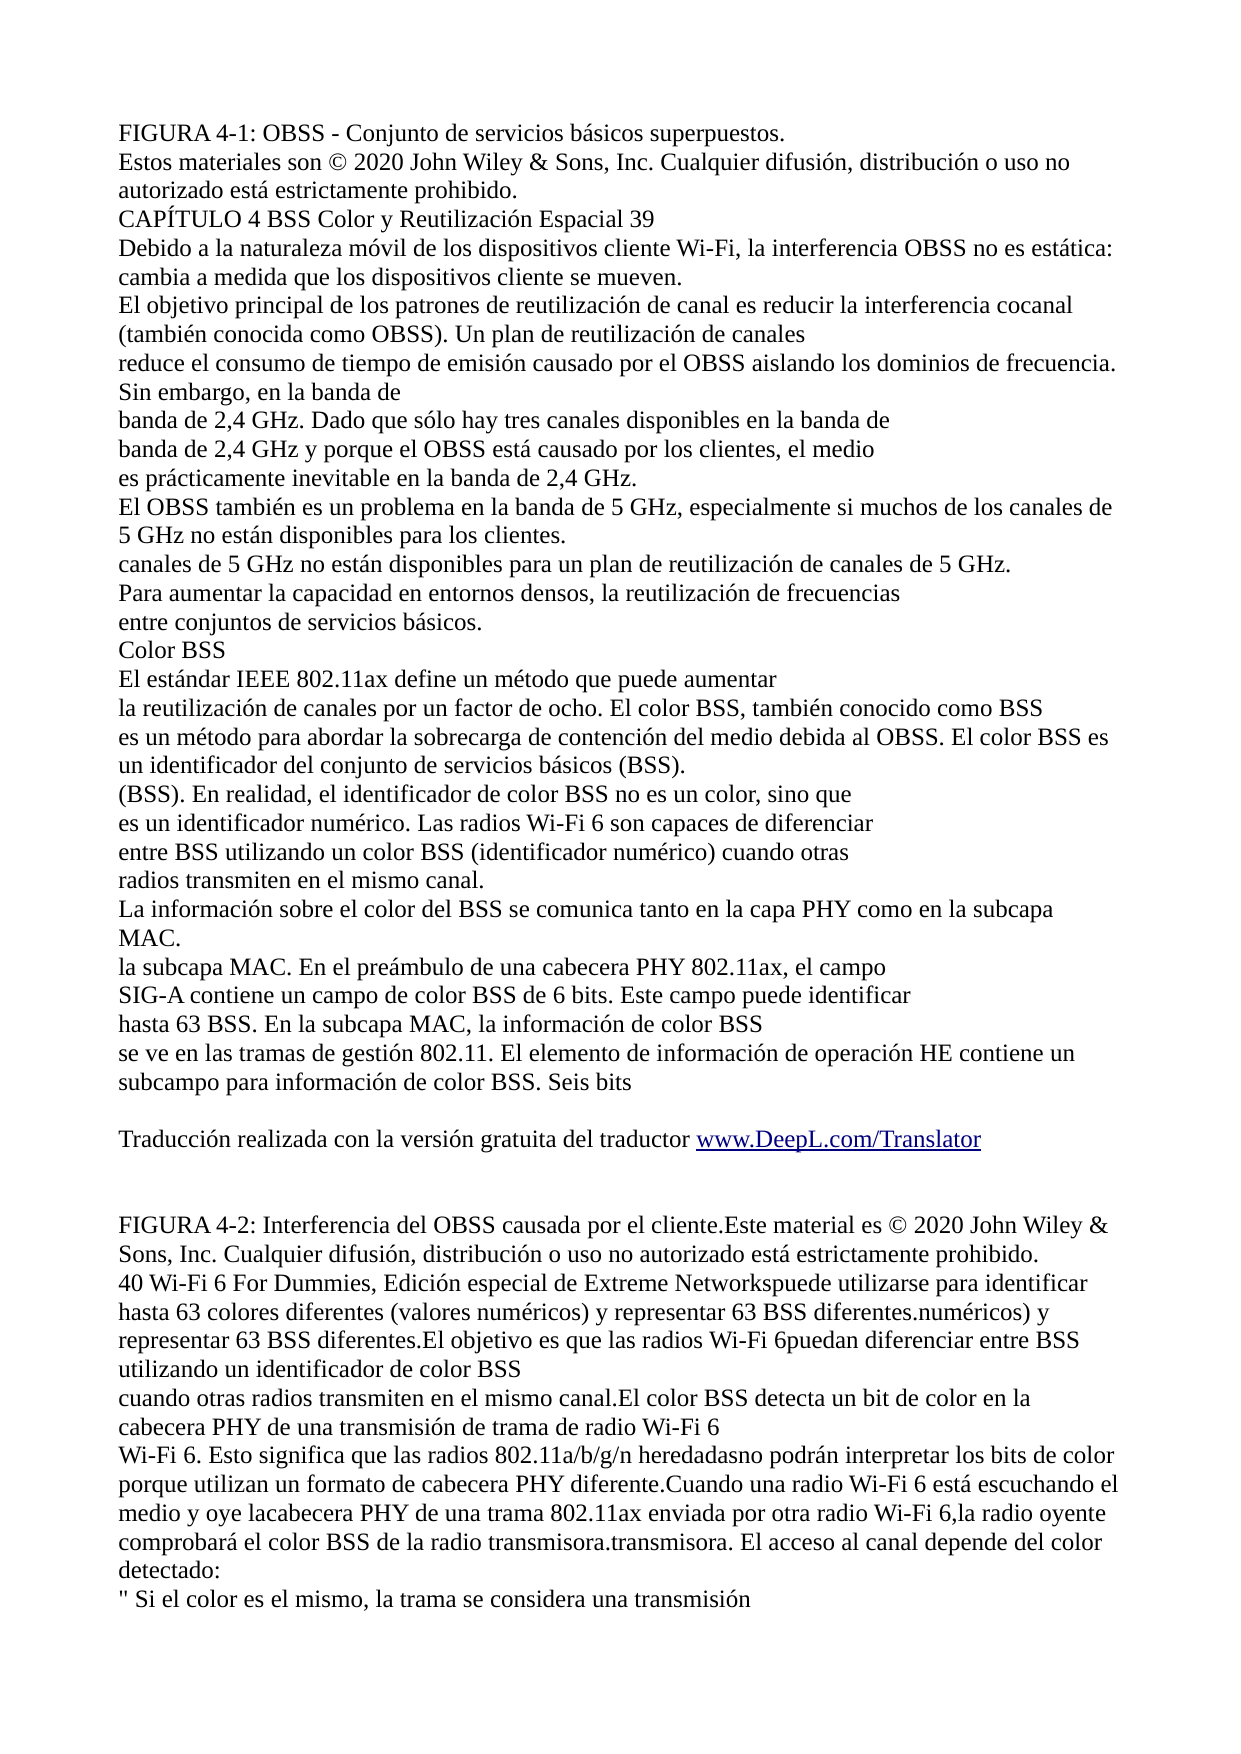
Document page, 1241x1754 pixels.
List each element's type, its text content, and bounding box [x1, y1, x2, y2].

text es prácticamente inevitable en la banda de 2,4 GHz. [118, 463, 1122, 492]
text FIGURA 4-2: Interferencia del OBSS causada por el cliente.Este material es © 2020 John Wiley & Sons, Inc. Cualquier difusión, distribución o uso no autorizado está estrictamente prohibido. [118, 1211, 1122, 1268]
text FIGURA 4-1: OBSS - Conjunto de servicios básicos superpuestos. [118, 118, 1122, 147]
text Estos materiales son © 2020 John Wiley & Sons, Inc. Cualquier difusión, distribución o uso no autorizado está estrictamente prohibido. [118, 147, 1122, 204]
text cuando otras radios transmiten en el mismo canal.El color BSS detecta un bit de color en la cabecera PHY de una transmisión de trama de radio Wi-Fi 6 [118, 1383, 1122, 1441]
text banda de 2,4 GHz y porque el OBSS está causado por los clientes, el medio [118, 434, 1122, 463]
text banda de 2,4 GHz. Dado que sólo hay tres canales disponibles en la banda de [118, 406, 1122, 434]
text la reutilización de canales por un factor de ocho. El color BSS, también conocido como BSS [118, 693, 1122, 722]
text 40 Wi-Fi 6 For Dummies, Edición especial de Extreme Networkspuede utilizarse para identificar hasta 63 colores diferentes (valores numéricos) y representar 63 BSS diferentes.numéricos) y representar 63 BSS diferentes.El objetivo es que las radios Wi-Fi 6puedan diferenciar entre BSS utilizando un identificador de color BSS [118, 1268, 1122, 1383]
text Wi-Fi 6. Esto significa que las radios 802.11a/b/g/n heredadasno podrán interpretar los bits de color porque utilizan un formato de cabecera PHY diferente.Cuando una radio Wi-Fi 6 está escuchando el medio y oye lacabecera PHY de una trama 802.11ax enviada por otra radio Wi-Fi 6,la radio oyente comprobará el color BSS de la radio transmisora.transmisora. El acceso al canal depende del color detectado: [118, 1441, 1122, 1584]
text entre conjuntos de servicios básicos. [118, 607, 1122, 636]
text canales de 5 GHz no están disponibles para un plan de reutilización de canales de 5 GHz. [118, 549, 1122, 578]
text " Si el color es el mismo, la trama se considera una transmisión [118, 1584, 1122, 1613]
text CAPÍTULO 4 BSS Color y Reutilización Espacial 39 [118, 204, 1122, 233]
text El objetivo principal de los patrones de reutilización de canal es reducir la interferencia cocanal (también conocida como OBSS). Un plan de reutilización de canales [118, 291, 1122, 348]
text radios transmiten en el mismo canal. [118, 866, 1122, 894]
text Para aumentar la capacidad en entornos densos, la reutilización de frecuencias [118, 578, 1122, 607]
text reduce el consumo de tiempo de emisión causado por el OBSS aislando los dominios de frecuencia. Sin embargo, en la banda de [118, 348, 1122, 406]
text es un método para abordar la sobrecarga de contención del medio debida al OBSS. El color BSS es un identificador del conjunto de servicios básicos (BSS). [118, 722, 1122, 779]
text SIG-A contiene un campo de color BSS de 6 bits. Este campo puede identificar [118, 981, 1122, 1009]
text se ve en las tramas de gestión 802.11. El elemento de información de operación HE contiene un subcampo para información de color BSS. Seis bits [118, 1038, 1122, 1096]
text Traducción realizada con la versión gratuita del traductor www.DeepL.com/Translator [118, 1124, 1122, 1153]
text es un identificador numérico. Las radios Wi-Fi 6 son capaces de diferenciar [118, 808, 1122, 837]
text entre BSS utilizando un color BSS (identificador numérico) cuando otras [118, 837, 1122, 866]
text La información sobre el color del BSS se comunica tanto en la capa PHY como en la subcapa MAC. [118, 894, 1122, 952]
text El estándar IEEE 802.11ax define un método que puede aumentar [118, 664, 1122, 693]
text (BSS). En realidad, el identificador de color BSS no es un color, sino que [118, 779, 1122, 808]
text Debido a la naturaleza móvil de los dispositivos cliente Wi-Fi, la interferencia OBSS no es estática: cambia a medida que los dispositivos cliente se mueven. [118, 233, 1122, 291]
text hasta 63 BSS. En la subcapa MAC, la información de color BSS [118, 1009, 1122, 1038]
text Color BSS [118, 636, 1122, 664]
text la subcapa MAC. En el preámbulo de una cabecera PHY 802.11ax, el campo [118, 952, 1122, 981]
text El OBSS también es un problema en la banda de 5 GHz, especialmente si muchos de los canales de 5 GHz no están disponibles para los clientes. [118, 492, 1122, 549]
